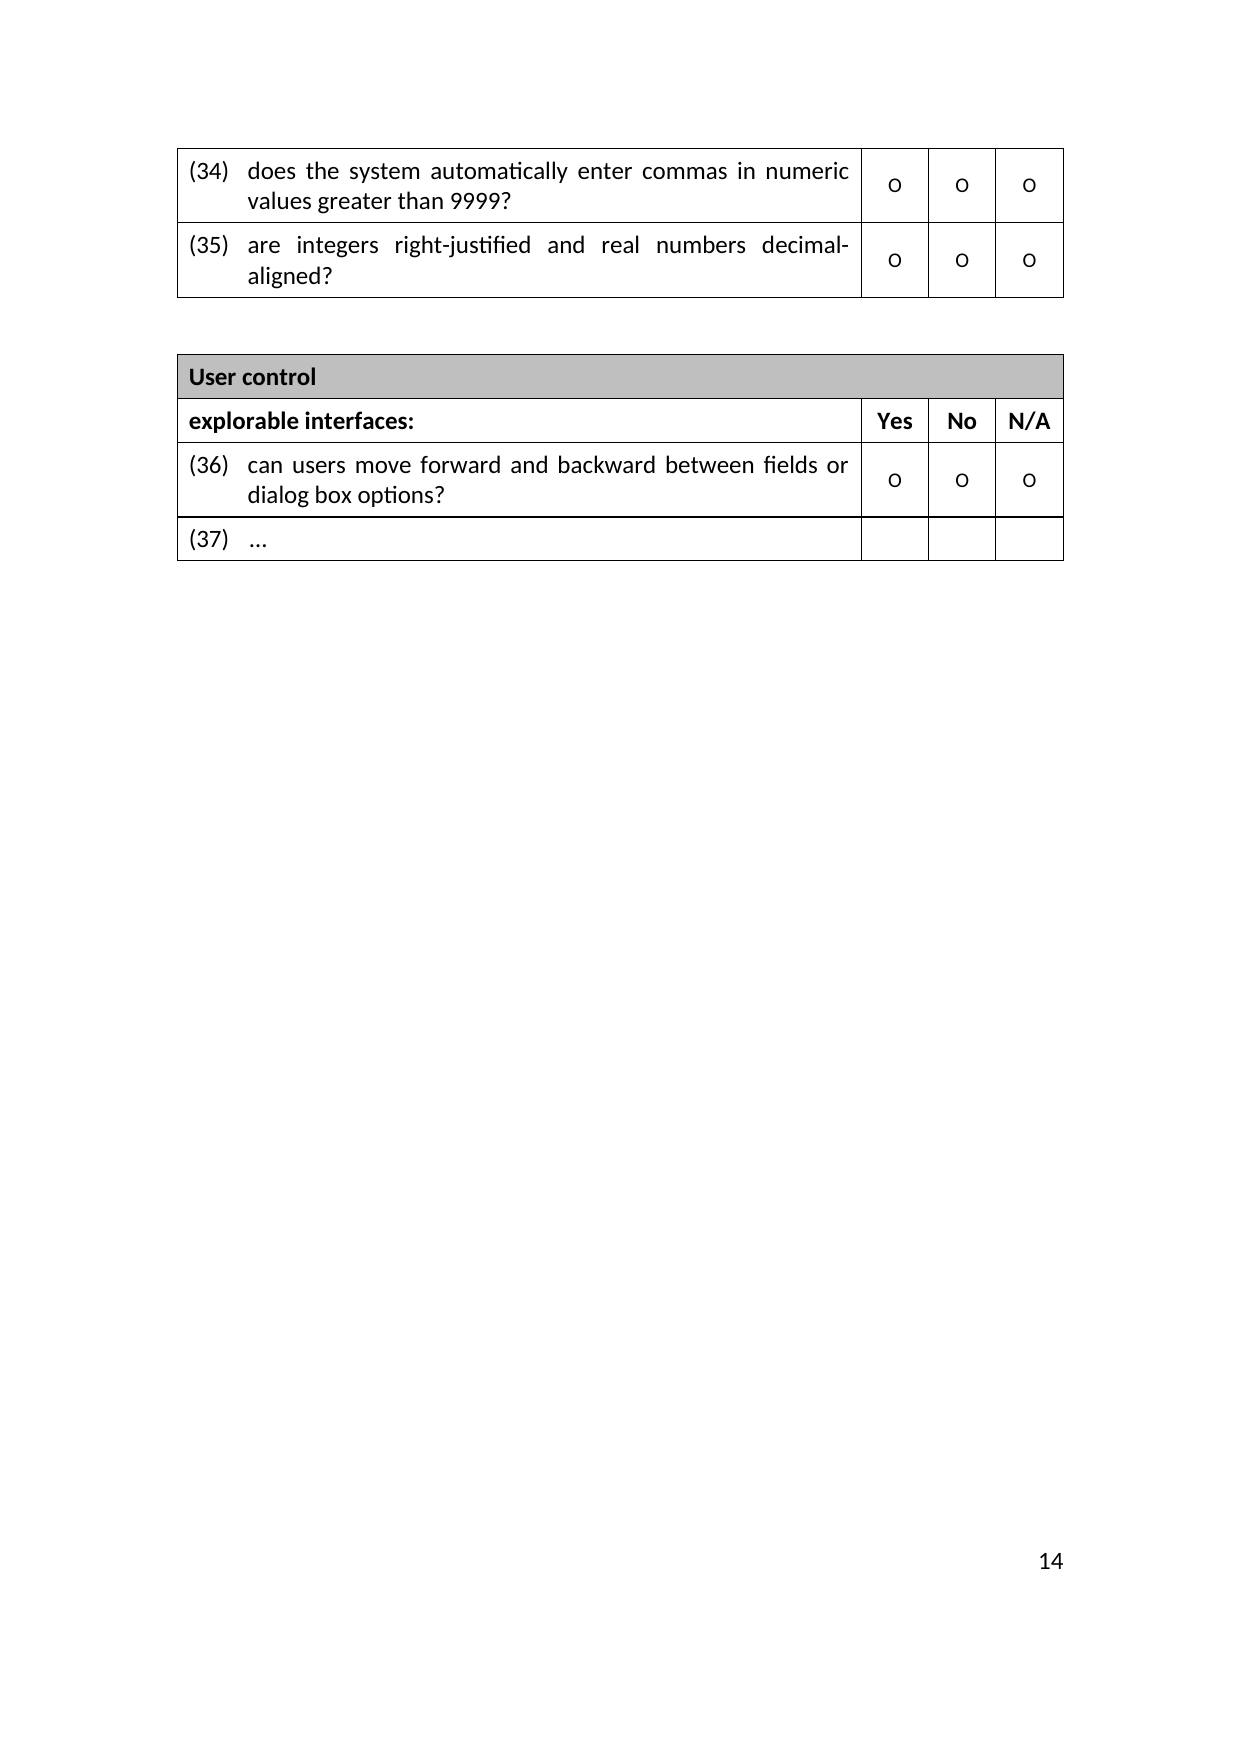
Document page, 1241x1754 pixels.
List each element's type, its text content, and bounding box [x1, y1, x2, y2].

table_cell O [996, 149, 1063, 222]
table_cell does the system automatically enter commas in numeric values greater than 9999? [178, 149, 861, 222]
table_cell explorable interfaces: [178, 399, 861, 442]
table_cell O [996, 443, 1063, 516]
table_cell are integers right-justified and real numbers decimal-aligned? [178, 223, 861, 297]
table_cell [929, 518, 995, 560]
table_cell O [929, 223, 995, 297]
table_cell No [929, 399, 995, 442]
table_cell O [862, 443, 928, 516]
table_cell [862, 518, 928, 560]
table_cell N/A [996, 399, 1063, 442]
table_cell O [996, 223, 1063, 297]
table_header User control [178, 355, 1063, 398]
table_cell O [929, 443, 995, 516]
table_cell can users move forward and backward between fields or dialog box options? [178, 443, 861, 516]
table_cell Yes [862, 399, 928, 442]
table_cell O [862, 223, 928, 297]
table_cell O [929, 149, 995, 222]
table_cell … [178, 518, 861, 560]
table_cell [996, 518, 1063, 560]
table_cell O [862, 149, 928, 222]
